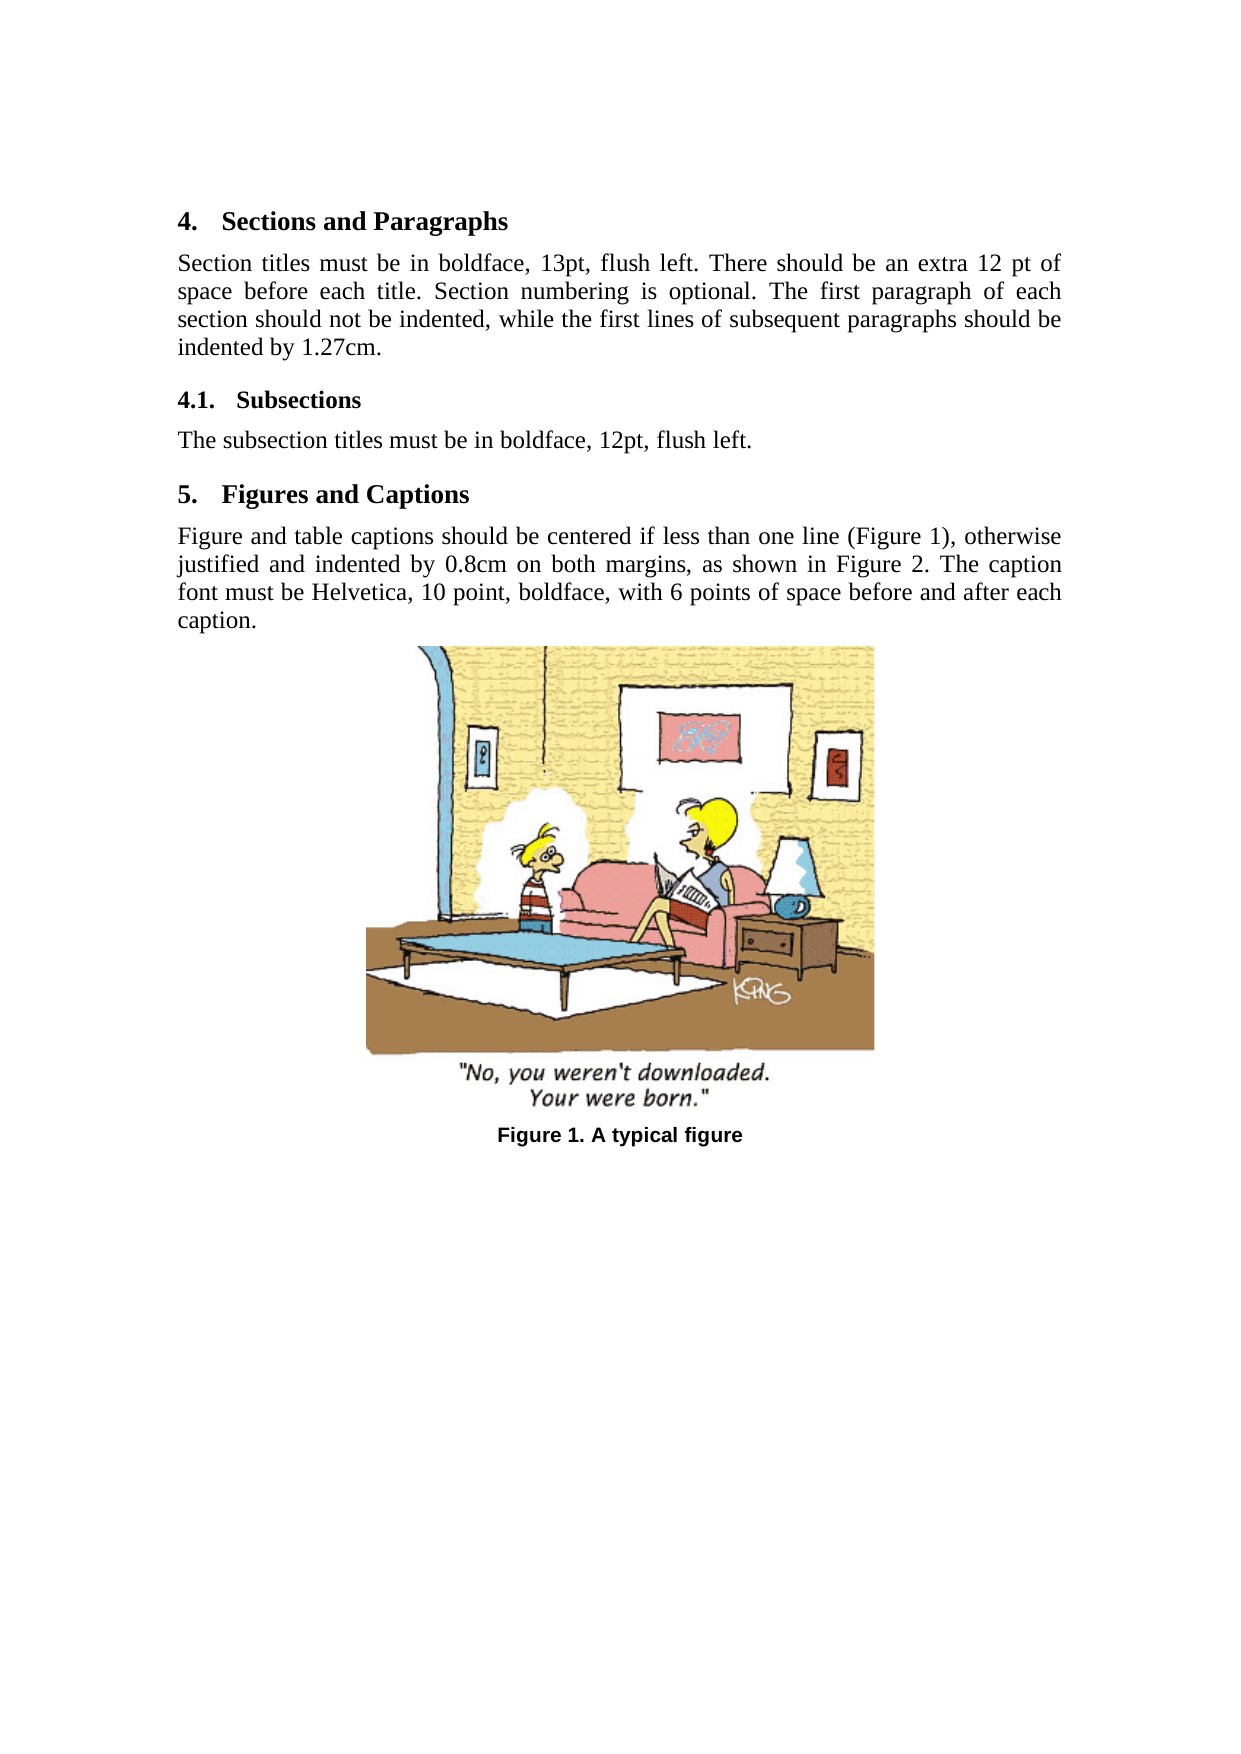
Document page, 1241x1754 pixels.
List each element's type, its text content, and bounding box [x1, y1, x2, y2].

title Sections and Paragraphs [177, 207, 1063, 237]
text Figure and table captions should be centered if less than one line (Figure 1), otherwise justified and indented by 0.8cm on both margins, as shown in Figure 2. The caption font must be Helvetica, 10 point, boldface, with 6 points of space before and after each caption. [177, 522, 1063, 634]
text The subsection titles must be in boldface, 12pt, flush left. [177, 426, 1063, 454]
text Section titles must be in boldface, 13pt, flush left. There should be an extra 12 pt of space before each title. Section numbering is optional. The first paragraph of each section should not be indented, while the first lines of subsequent paragraphs should be indented by 1.27cm. [177, 249, 1063, 361]
picture [366, 646, 875, 1111]
title Figures and Captions [177, 479, 1063, 509]
text Figure 1. A typical figure [224, 1123, 1016, 1147]
title Subsections [177, 386, 1063, 414]
